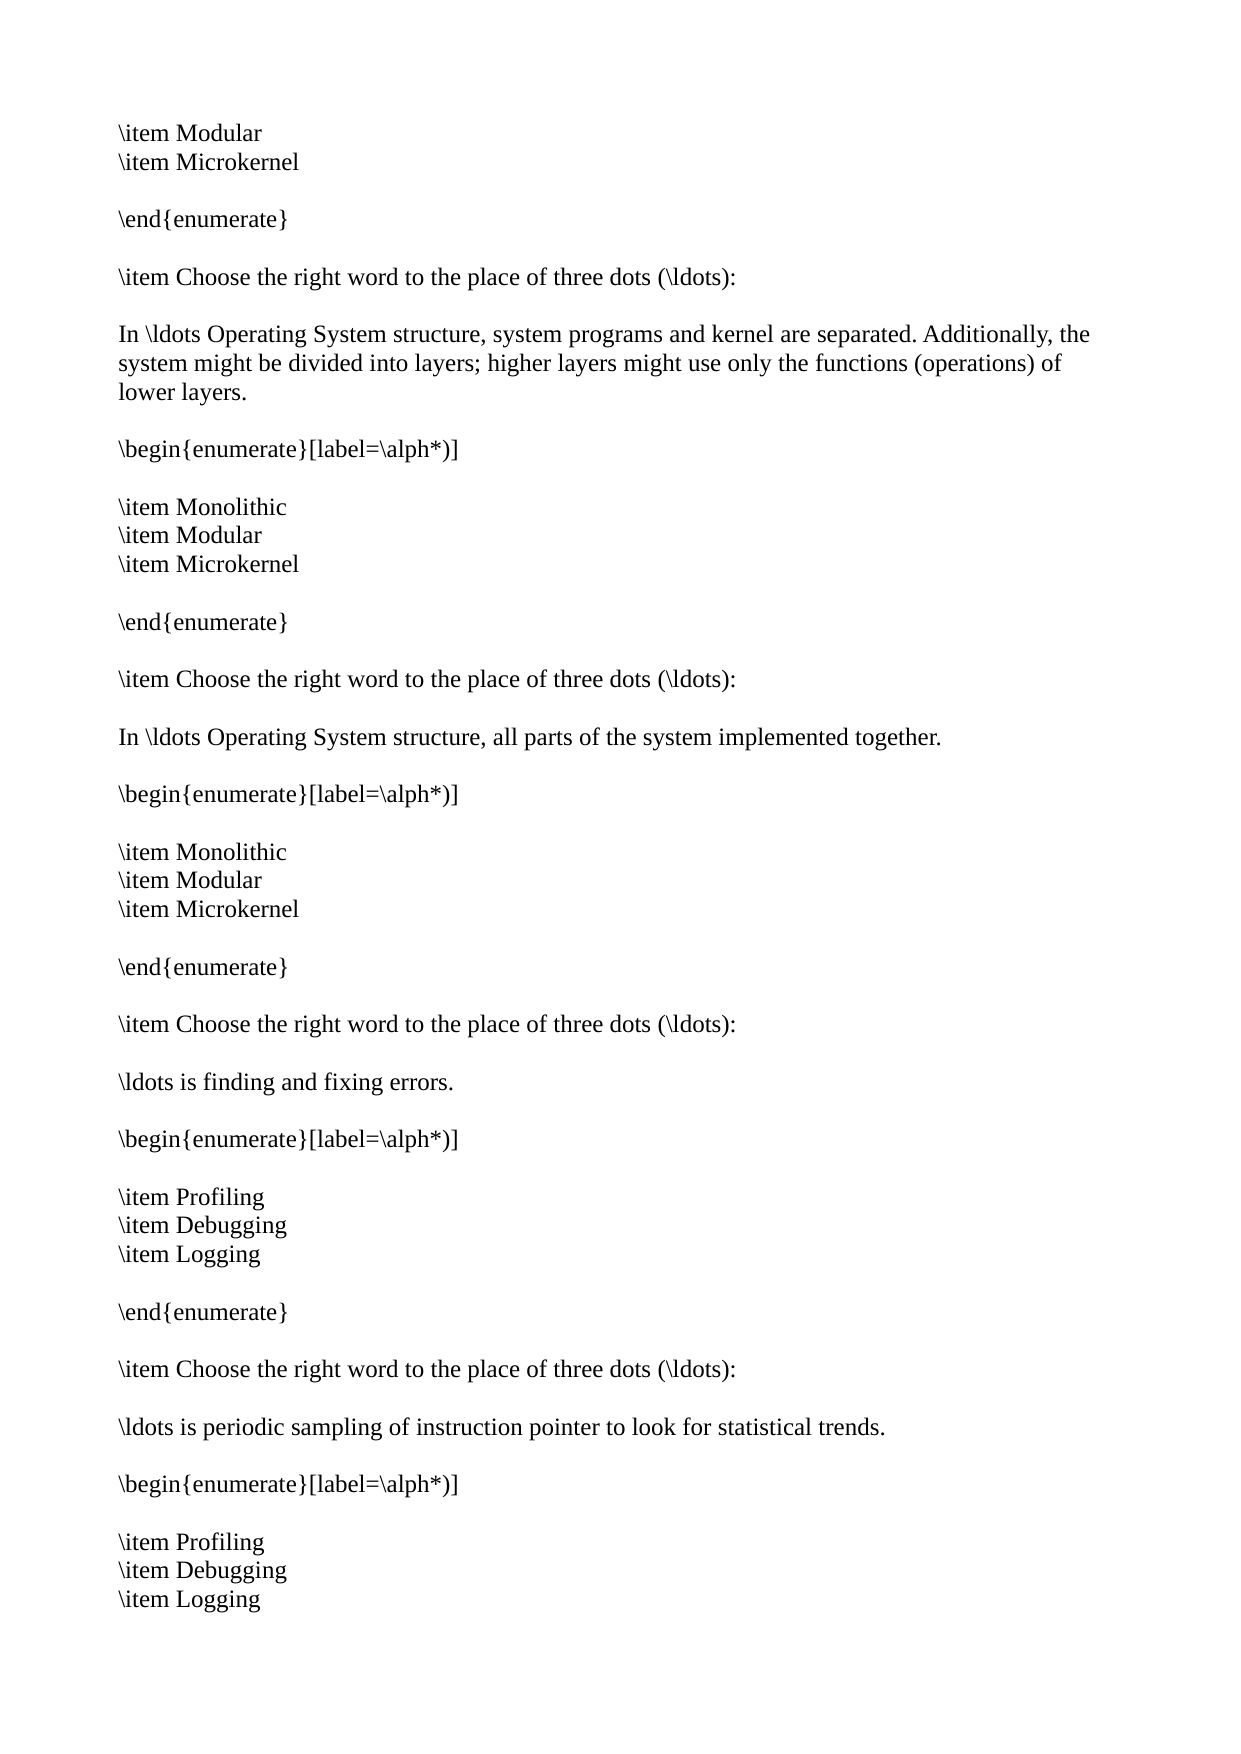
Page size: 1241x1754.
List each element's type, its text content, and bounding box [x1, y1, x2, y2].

text \item Microkernel [118, 894, 1122, 923]
text \end{enumerate} [118, 607, 1122, 636]
text \end{enumerate} [118, 204, 1122, 233]
text \item Monolithic [118, 837, 1122, 866]
text \item Logging [118, 1584, 1122, 1613]
text \end{enumerate} [118, 1297, 1122, 1326]
text \item Choose the right word to the place of three dots (\ldots): [118, 664, 1122, 693]
text \begin{enumerate}[label=\alph*)] [118, 779, 1122, 808]
text \ldots is periodic sampling of instruction pointer to look for statistical trends. [118, 1412, 1122, 1441]
text \item Debugging [118, 1556, 1122, 1584]
text \item Choose the right word to the place of three dots (\ldots): [118, 1009, 1122, 1038]
text \item Profiling [118, 1182, 1122, 1211]
text \begin{enumerate}[label=\alph*)] [118, 434, 1122, 463]
text \item Monolithic [118, 492, 1122, 521]
text \end{enumerate} [118, 952, 1122, 981]
text \item Profiling [118, 1527, 1122, 1556]
text \item Modular [118, 866, 1122, 894]
text \item Microkernel [118, 549, 1122, 578]
text \ldots is finding and fixing errors. [118, 1067, 1122, 1096]
text In \ldots Operating System structure, system programs and kernel are separated. Additionally, the system might be divided into layers; higher layers might use only the functions (operations) of lower layers. [118, 319, 1122, 406]
text \item Choose the right word to the place of three dots (\ldots): [118, 262, 1122, 291]
text \item Choose the right word to the place of three dots (\ldots): [118, 1354, 1122, 1383]
text \begin{enumerate}[label=\alph*)] [118, 1469, 1122, 1498]
text \item Logging [118, 1239, 1122, 1268]
text \item Modular [118, 118, 1122, 147]
text \item Debugging [118, 1211, 1122, 1239]
text \item Microkernel [118, 147, 1122, 176]
text \begin{enumerate}[label=\alph*)] [118, 1124, 1122, 1153]
text In \ldots Operating System structure, all parts of the system implemented together. [118, 722, 1122, 751]
text \item Modular [118, 521, 1122, 549]
